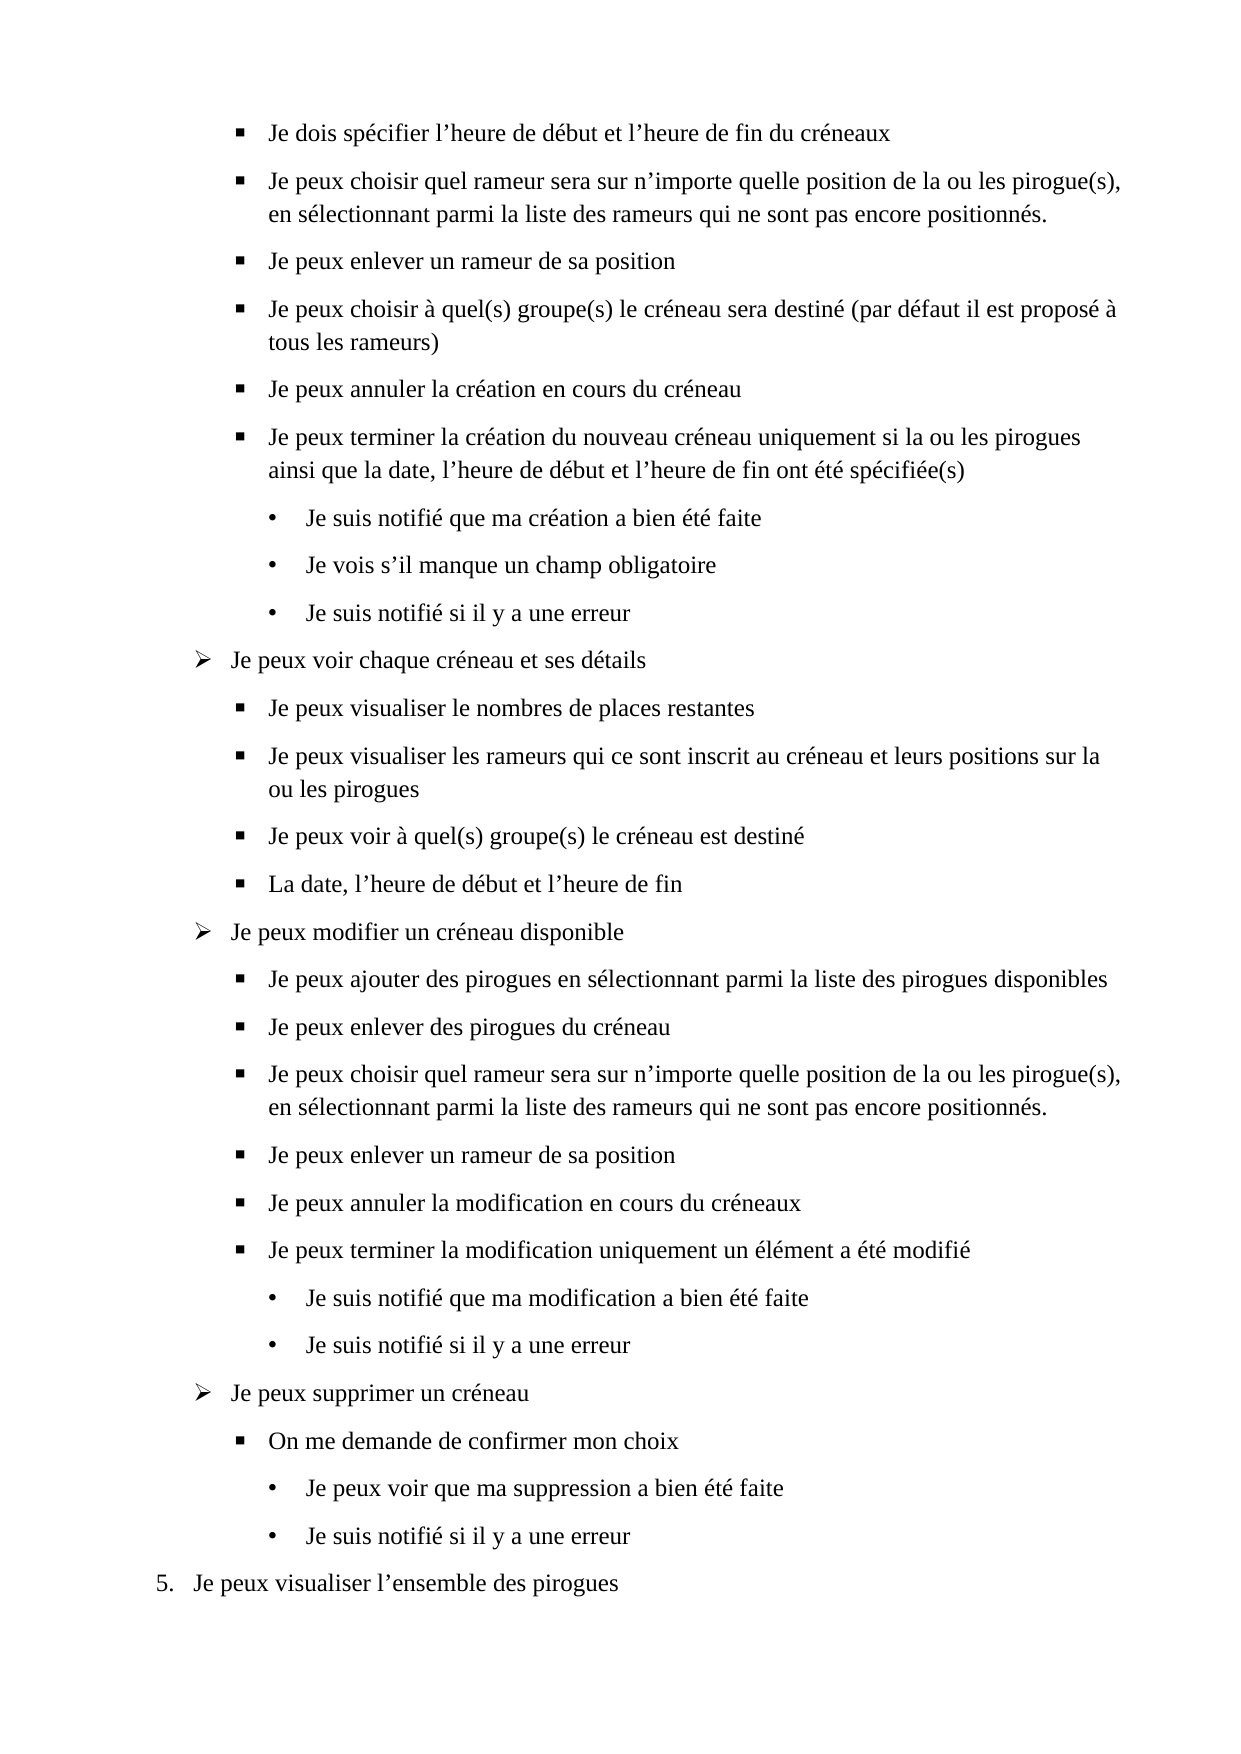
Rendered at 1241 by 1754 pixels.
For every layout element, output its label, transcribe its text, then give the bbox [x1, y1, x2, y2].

list Je peux visualiser les rameurs qui ce sont inscrit au créneau et leurs positions sur la ou les pirogues [231, 741, 1122, 803]
list Je peux visualiser le nombres de places restantes [231, 693, 1122, 722]
list Je peux voir à quel(s) groupe(s) le créneau est destiné [231, 821, 1122, 850]
list Je peux annuler la création en cours du créneau [231, 374, 1122, 403]
list Je peux voir chaque créneau et ses détails [193, 646, 1122, 674]
list Je peux choisir à quel(s) groupe(s) le créneau sera destiné (par défaut il est proposé à tous les rameurs) [231, 294, 1122, 356]
list Je suis notifié si il y a une erreur [268, 598, 1122, 627]
list On me demande de confirmer mon choix [231, 1426, 1122, 1454]
list La date, l’heure de début et l’heure de fin [231, 869, 1122, 898]
list Je peux terminer la modification uniquement un élément a été modifié [231, 1235, 1122, 1264]
list Je peux supprimer un créneau [193, 1378, 1122, 1407]
list Je peux voir que ma suppression a bien été faite [268, 1473, 1122, 1502]
list Je suis notifié que ma création a bien été faite [268, 503, 1122, 532]
list Je peux choisir quel rameur sera sur n’importe quelle position de la ou les pirogue(s), en sélectionnant parmi la liste des rameurs qui ne sont pas encore positionnés. [231, 1059, 1122, 1121]
list Je suis notifié si il y a une erreur [268, 1331, 1122, 1359]
list Je peux visualiser l’ensemble des pirogues [156, 1568, 1122, 1597]
list Je peux enlever un rameur de sa position [231, 246, 1122, 275]
list Je dois spécifier l’heure de début et l’heure de fin du créneaux [231, 118, 1122, 147]
list Je peux modifier un créneau disponible [193, 917, 1122, 945]
list Je suis notifié que ma modification a bien été faite [268, 1283, 1122, 1312]
list Je peux ajouter des pirogues en sélectionnant parmi la liste des pirogues disponibles [231, 964, 1122, 993]
list Je peux annuler la modification en cours du créneaux [231, 1188, 1122, 1216]
list Je peux enlever des pirogues du créneau [231, 1012, 1122, 1041]
list Je vois s’il manque un champ obligatoire [268, 550, 1122, 579]
list Je suis notifié si il y a une erreur [268, 1521, 1122, 1550]
list Je peux enlever un rameur de sa position [231, 1140, 1122, 1169]
list Je peux terminer la création du nouveau créneau uniquement si la ou les pirogues ainsi que la date, l’heure de début et l’heure de fin ont été spécifiée(s) [231, 422, 1122, 484]
list Je peux choisir quel rameur sera sur n’importe quelle position de la ou les pirogue(s), en sélectionnant parmi la liste des rameurs qui ne sont pas encore positionnés. [231, 166, 1122, 227]
